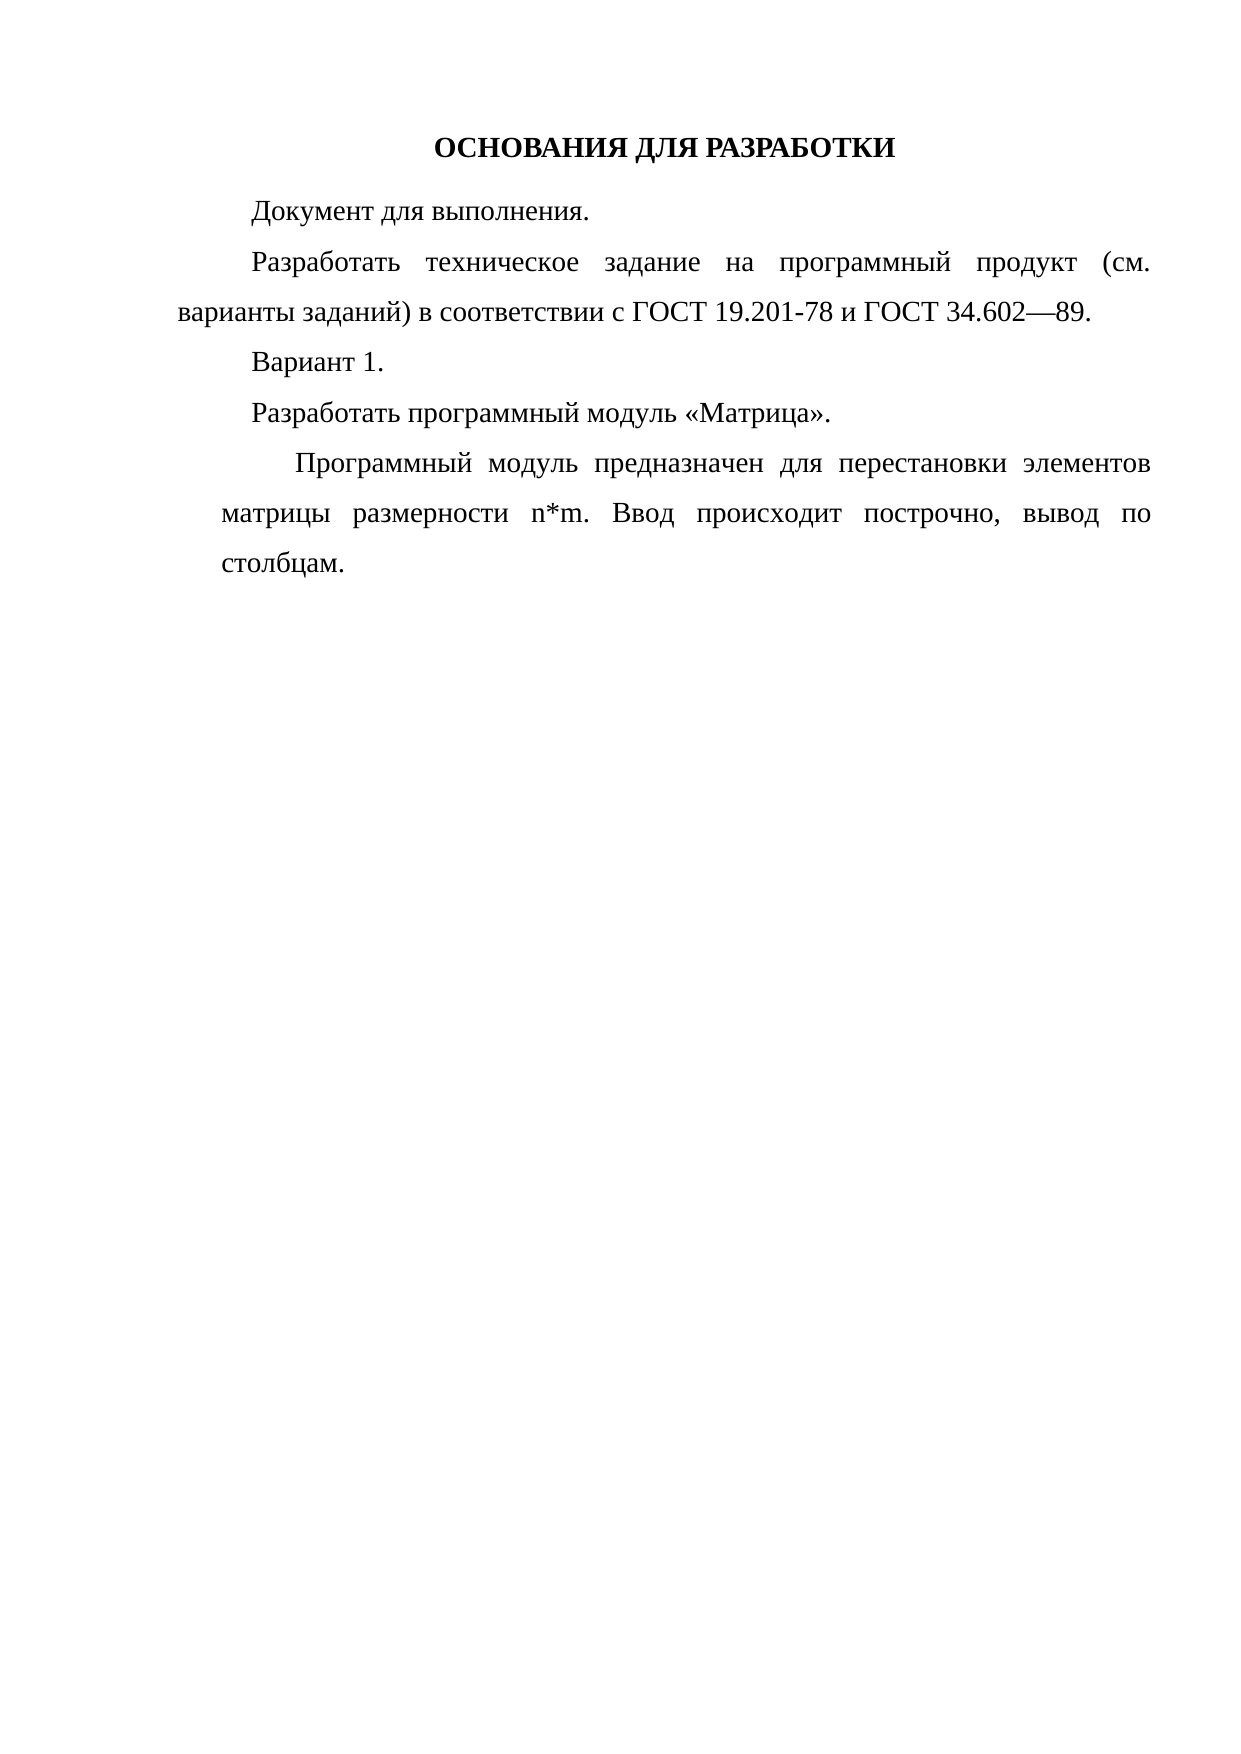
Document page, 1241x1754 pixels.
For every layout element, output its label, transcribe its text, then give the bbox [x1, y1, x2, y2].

text Разработать техническое задание на программный продукт (см. варианты заданий) в соответствии с ГОСТ 19.201-78 и ГОСТ 34.602—89. [177, 244, 1152, 328]
text Вариант 1. [177, 344, 1152, 378]
text Документ для выполнения. [177, 193, 1152, 227]
subtitle Основания для разработки [177, 131, 1152, 164]
text Разработать программный модуль «Матрица». [177, 395, 1152, 428]
list Программный модуль предназначен для перестановки элементов матрицы размерности n*m. Ввод происходит построчно, вывод по столбцам. [221, 445, 1152, 579]
